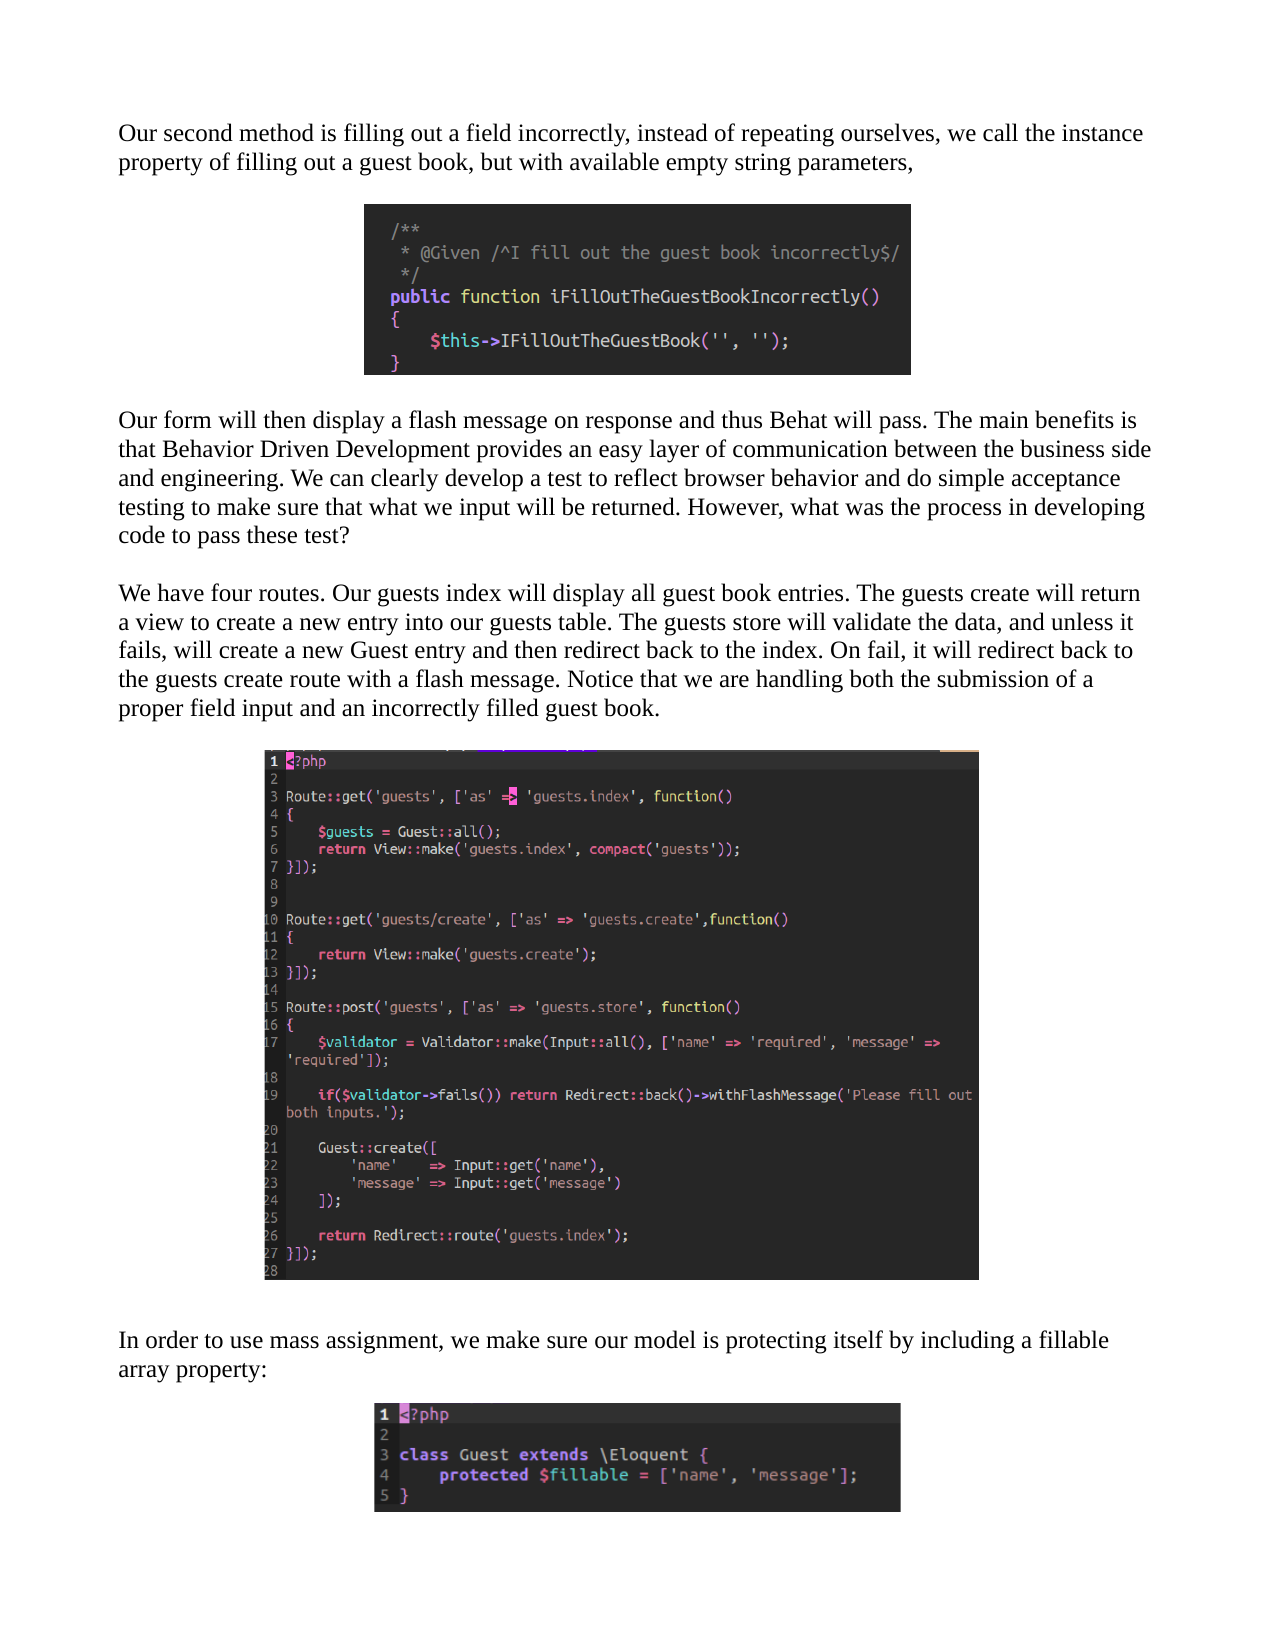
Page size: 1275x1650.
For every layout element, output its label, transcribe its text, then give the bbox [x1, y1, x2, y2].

picture [364, 204, 911, 375]
text Our form will then display a flash message on response and thus Behat will pass. The main benefits is that Behavior Driven Development provides an easy layer of communication between the business side and engineering. We can clearly develop a test to reflect browser behavior and do simple acceptance testing to make sure that what we input will be returned. However, what was the process in developing code to pass these test? [118, 406, 1157, 549]
text In order to use mass assignment, we make sure our model is protecting itself by including a fillable array property: [118, 1326, 1157, 1383]
picture [374, 1403, 901, 1512]
text Our second method is filling out a field incorrectly, instead of repeating ourselves, we call the instance property of filling out a guest book, but with available empty string parameters, [118, 118, 1157, 176]
picture [264, 750, 979, 1280]
text We have four routes. Our guests index will display all guest book entries. The guests create will return a view to create a new entry into our guests table. The guests store will validate the data, and unless it fails, will create a new Guest entry and then redirect back to the index. On fail, it will redirect back to the guests create route with a flash message. Notice that we are handling both the submission of a proper field input and an incorrectly filled guest book. [118, 578, 1157, 722]
